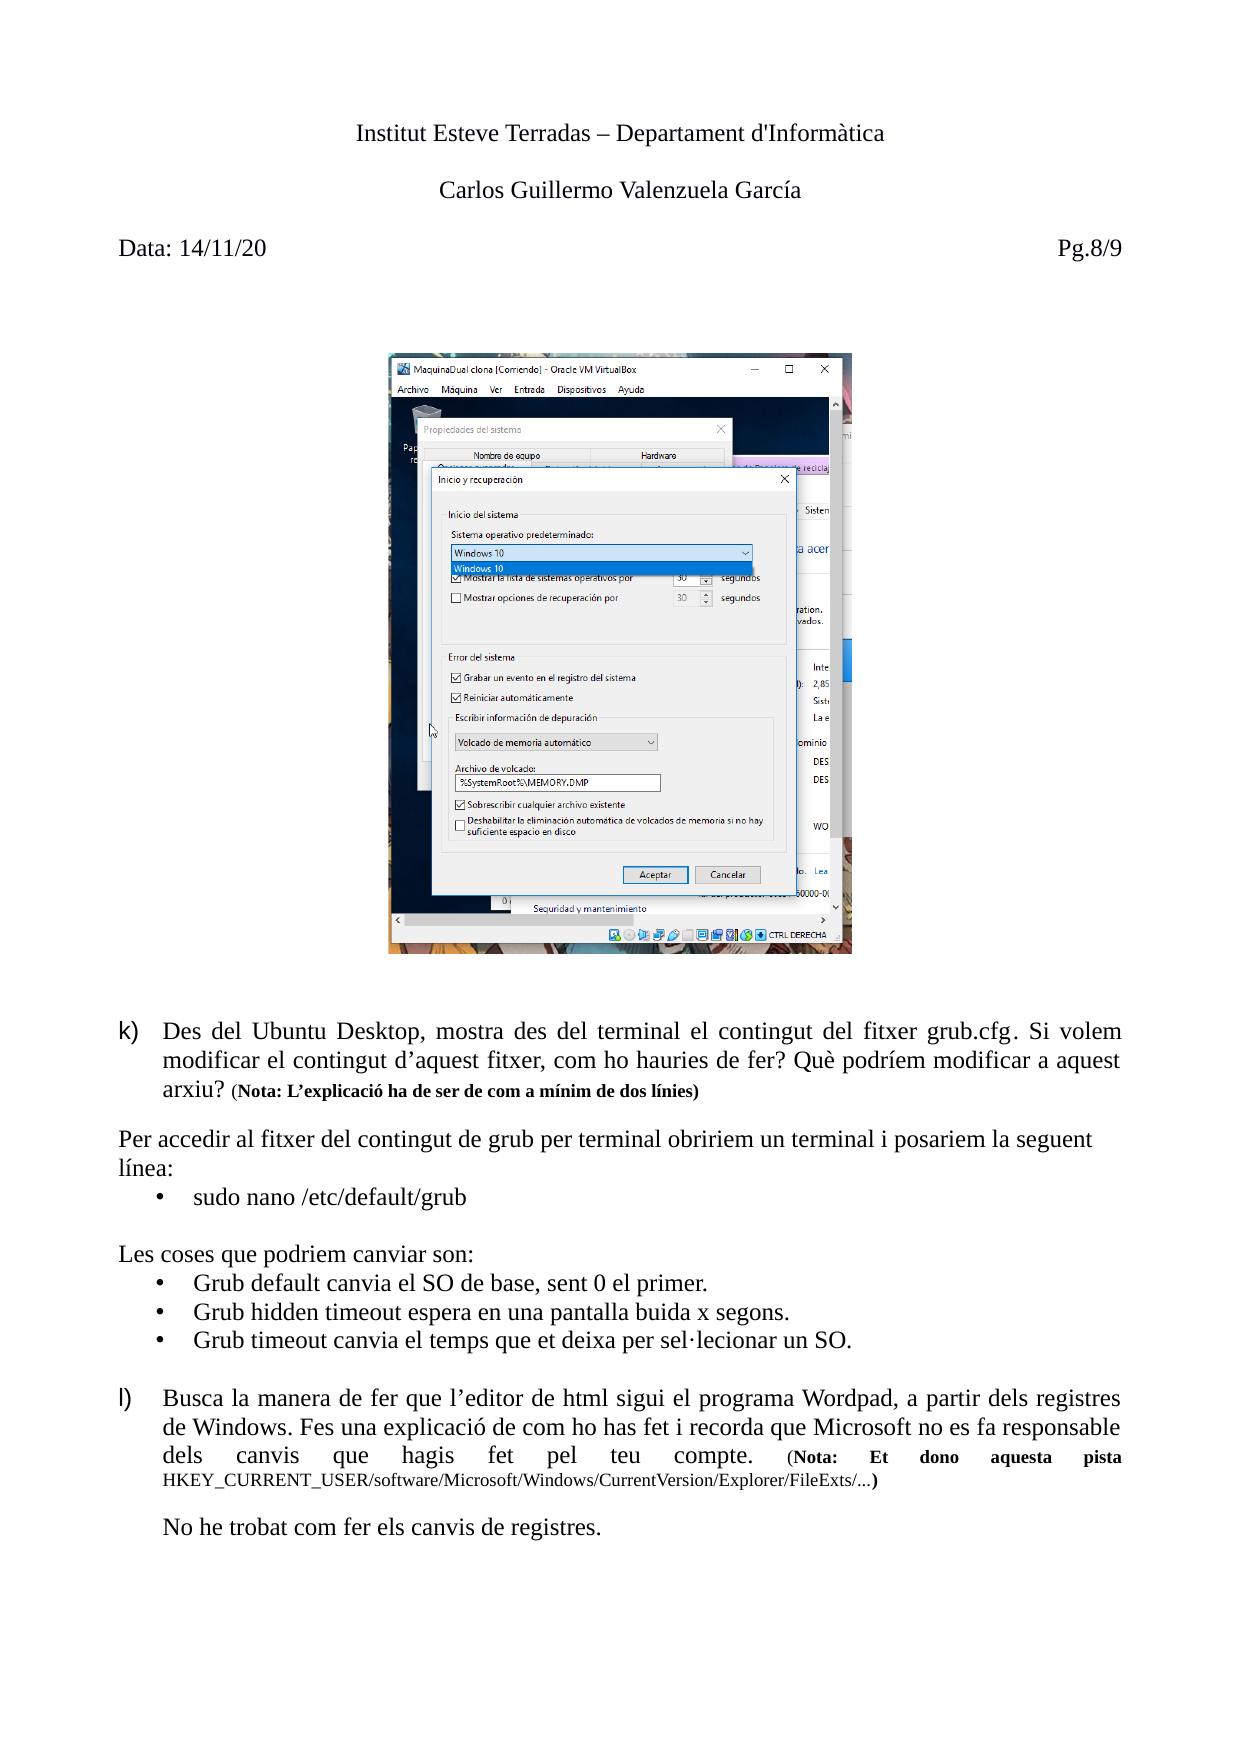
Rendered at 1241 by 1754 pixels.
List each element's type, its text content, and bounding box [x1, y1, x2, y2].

picture [388, 353, 852, 954]
list Des del Ubuntu Desktop, mostra des del terminal el contingut del fitxer grub.cfg. Si volem modificar el contingut d’aquest fitxer, com ho hauries de fer? Què podríem modificar a aquest arxiu? (Nota: L’explicació ha de ser de com a mínim de dos línies) [118, 1016, 1122, 1103]
text Les coses que podriem canviar son: [118, 1239, 1122, 1268]
table_header [118, 348, 1122, 353]
list Grub timeout canvia el temps que et deixa per sel·lecionar un SO. [156, 1326, 1122, 1354]
text No he trobat com fer els canvis de registres. [118, 1512, 1122, 1541]
text Per accedir al fitxer del contingut de grub per terminal obririem un terminal i posariem la seguent línea: [118, 1124, 1122, 1182]
list sudo nano /etc/default/grub [156, 1182, 1122, 1211]
list Grub default canvia el SO de base, sent 0 el primer. [156, 1268, 1122, 1297]
table_header [118, 354, 1122, 988]
list Busca la manera de fer que l’editor de html sigui el programa Wordpad, a partir dels registres de Windows. Fes una explicació de com ho has fet i recorda que Microsoft no es fa responsable dels canvis que hagis fet pel teu compte. (Nota: Et dono aquesta pista HKEY_CURRENT_USER/software/Microsoft/Windows/CurrentVersion/Explorer/FileExts/...) [118, 1383, 1122, 1491]
list Grub hidden timeout espera en una pantalla buida x segons. [156, 1297, 1122, 1326]
